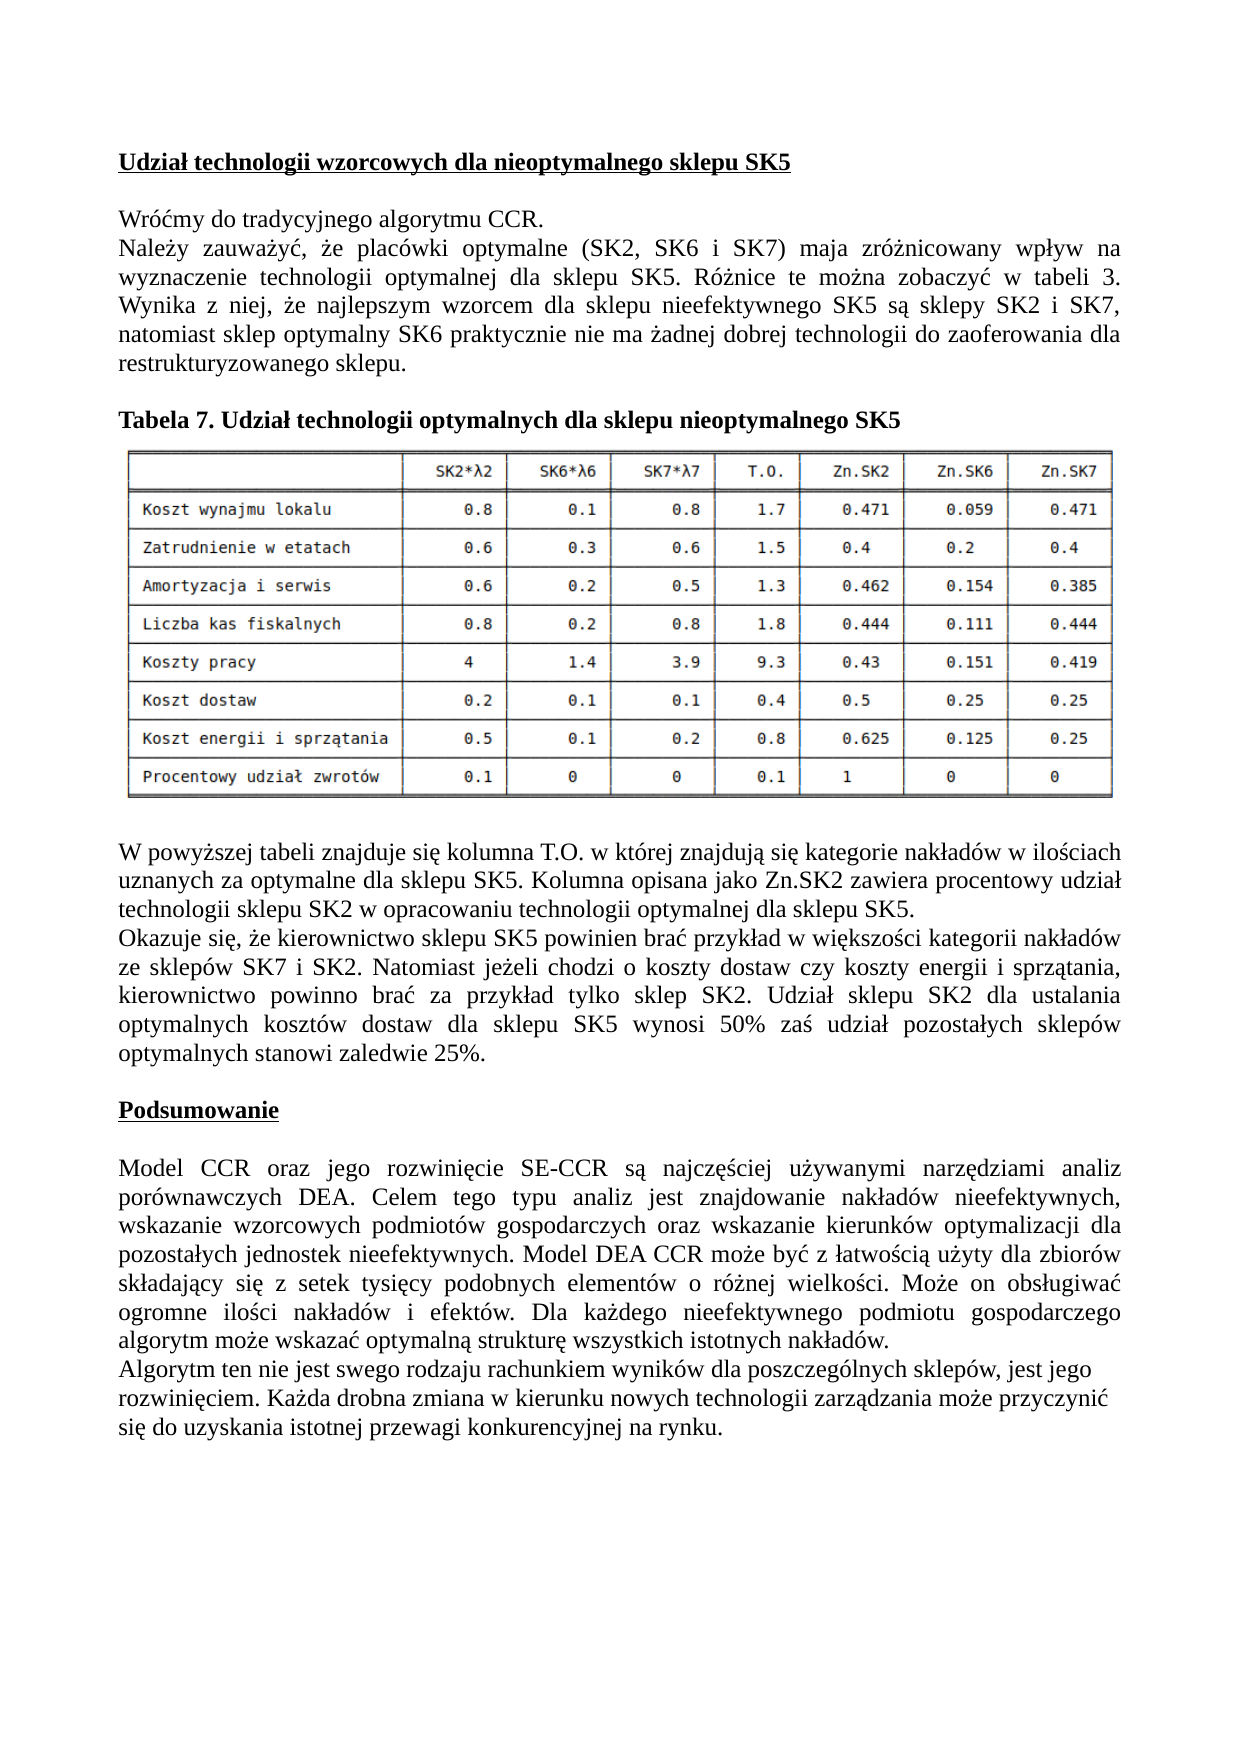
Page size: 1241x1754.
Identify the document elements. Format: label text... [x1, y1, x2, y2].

text Udział technologii wzorcowych dla nieoptymalnego sklepu SK5 [118, 147, 1122, 176]
text Model CCR oraz jego rozwinięcie SE-CCR są najczęściej używanymi narzędziami analiz porównawczych DEA. Celem tego typu analiz jest znajdowanie nakładów nieefektywnych, wskazanie wzorcowych podmiotów gospodarczych oraz wskazanie kierunków optymalizacji dla pozostałych jednostek nieefektywnych. Model DEA CCR może być z łatwością użyty dla zbiorów składający się z setek tysięcy podobnych elementów o różnej wielkości. Może on obsługiwać ogromne ilości nakładów i efektów. Dla każdego nieefektywnego podmiotu gospodarczego algorytm może wskazać optymalną strukturę wszystkich istotnych nakładów. [118, 1153, 1122, 1354]
text Wróćmy do tradycyjnego algorytmu CCR. [118, 204, 1122, 233]
text Podsumowanie [118, 1096, 1122, 1124]
text Algorytm ten nie jest swego rodzaju rachunkiem wyników dla poszczególnych sklepów, jest jego rozwinięciem. Każda drobna zmiana w kierunku nowych technologii zarządzania może przyczynić się do uzyskania istotnej przewagi konkurencyjnej na rynku. [118, 1354, 1122, 1441]
text Tabela 7. Udział technologii optymalnych dla sklepu nieoptymalnego SK5 [118, 406, 1122, 434]
text W powyższej tabeli znajduje się kolumna T.O. w której znajdują się kategorie nakładów w ilościach uznanych za optymalne dla sklepu SK5. Kolumna opisana jako Zn.SK2 zawiera procentowy udział technologii sklepu SK2 w opracowaniu technologii optymalnej dla sklepu SK5. [118, 837, 1122, 923]
picture [118, 442, 1123, 808]
text Okazuje się, że kierownictwo sklepu SK5 powinien brać przykład w większości kategorii nakładów ze sklepów SK7 i SK2. Natomiast jeżeli chodzi o koszty dostaw czy koszty energii i sprzątania, kierownictwo powinno brać za przykład tylko sklep SK2. Udział sklepu SK2 dla ustalania optymalnych kosztów dostaw dla sklepu SK5 wynosi 50% zaś udział pozostałych sklepów optymalnych stanowi zaledwie 25%. [118, 923, 1122, 1067]
text Należy zauważyć, że placówki optymalne (SK2, SK6 i SK7) maja zróżnicowany wpływ na wyznaczenie technologii optymalnej dla sklepu SK5. Różnice te można zobaczyć w tabeli 3. Wynika z niej, że najlepszym wzorcem dla sklepu nieefektywnego SK5 są sklepy SK2 i SK7, natomiast sklep optymalny SK6 praktycznie nie ma żadnej dobrej technologii do zaoferowania dla restrukturyzowanego sklepu. [118, 233, 1122, 377]
